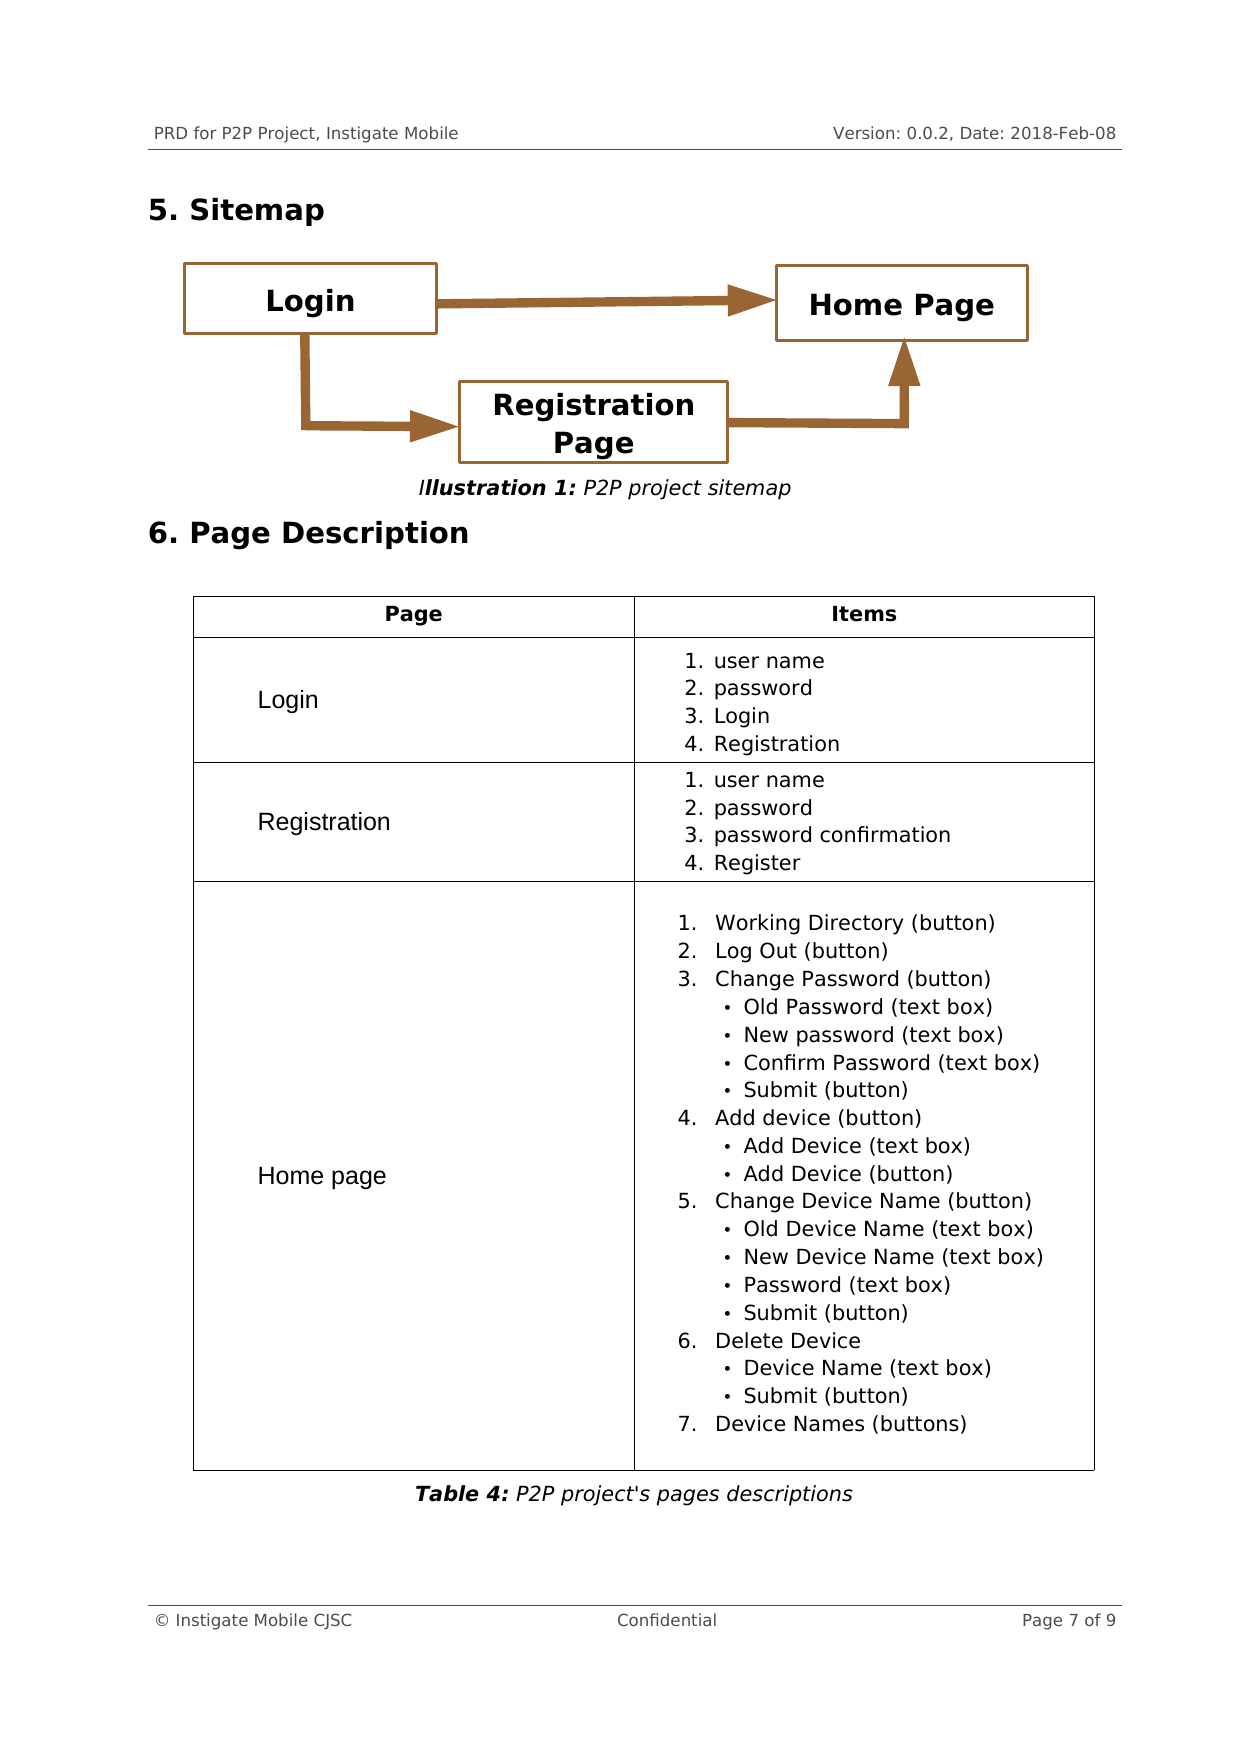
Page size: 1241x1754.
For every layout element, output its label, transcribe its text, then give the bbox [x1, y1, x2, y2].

text Table 4: P2P project's pages descriptions [148, 1482, 1122, 1507]
table_cell Working Directory (button) Log Out (button) Change Password (button) Old Password (text box) New password (text box) Confirm Password (text box) Submit (button) Add device (button) Add Device (text box) Add Device (button) Change Device Name (button) Old Device Name (text box) New Device Name (text box) Password (text box) Submit (button) Delete Device Device Name (text box) Submit (button) Device Names (buttons) [635, 882, 1094, 1470]
table_cell user name password password confirmation Register [635, 763, 1094, 881]
subtitle Page Description [148, 517, 1122, 551]
table_header Items [635, 597, 1094, 637]
table_cell Home page [194, 882, 634, 1470]
table_cell Registration [194, 763, 634, 881]
table_cell Login [194, 638, 634, 762]
subtitle Sitemap [148, 194, 1122, 228]
table_cell user name password Login Registration [635, 638, 1094, 762]
text Illustration 1: P2P project sitemap [179, 306, 1032, 500]
table_header Page [194, 597, 634, 637]
